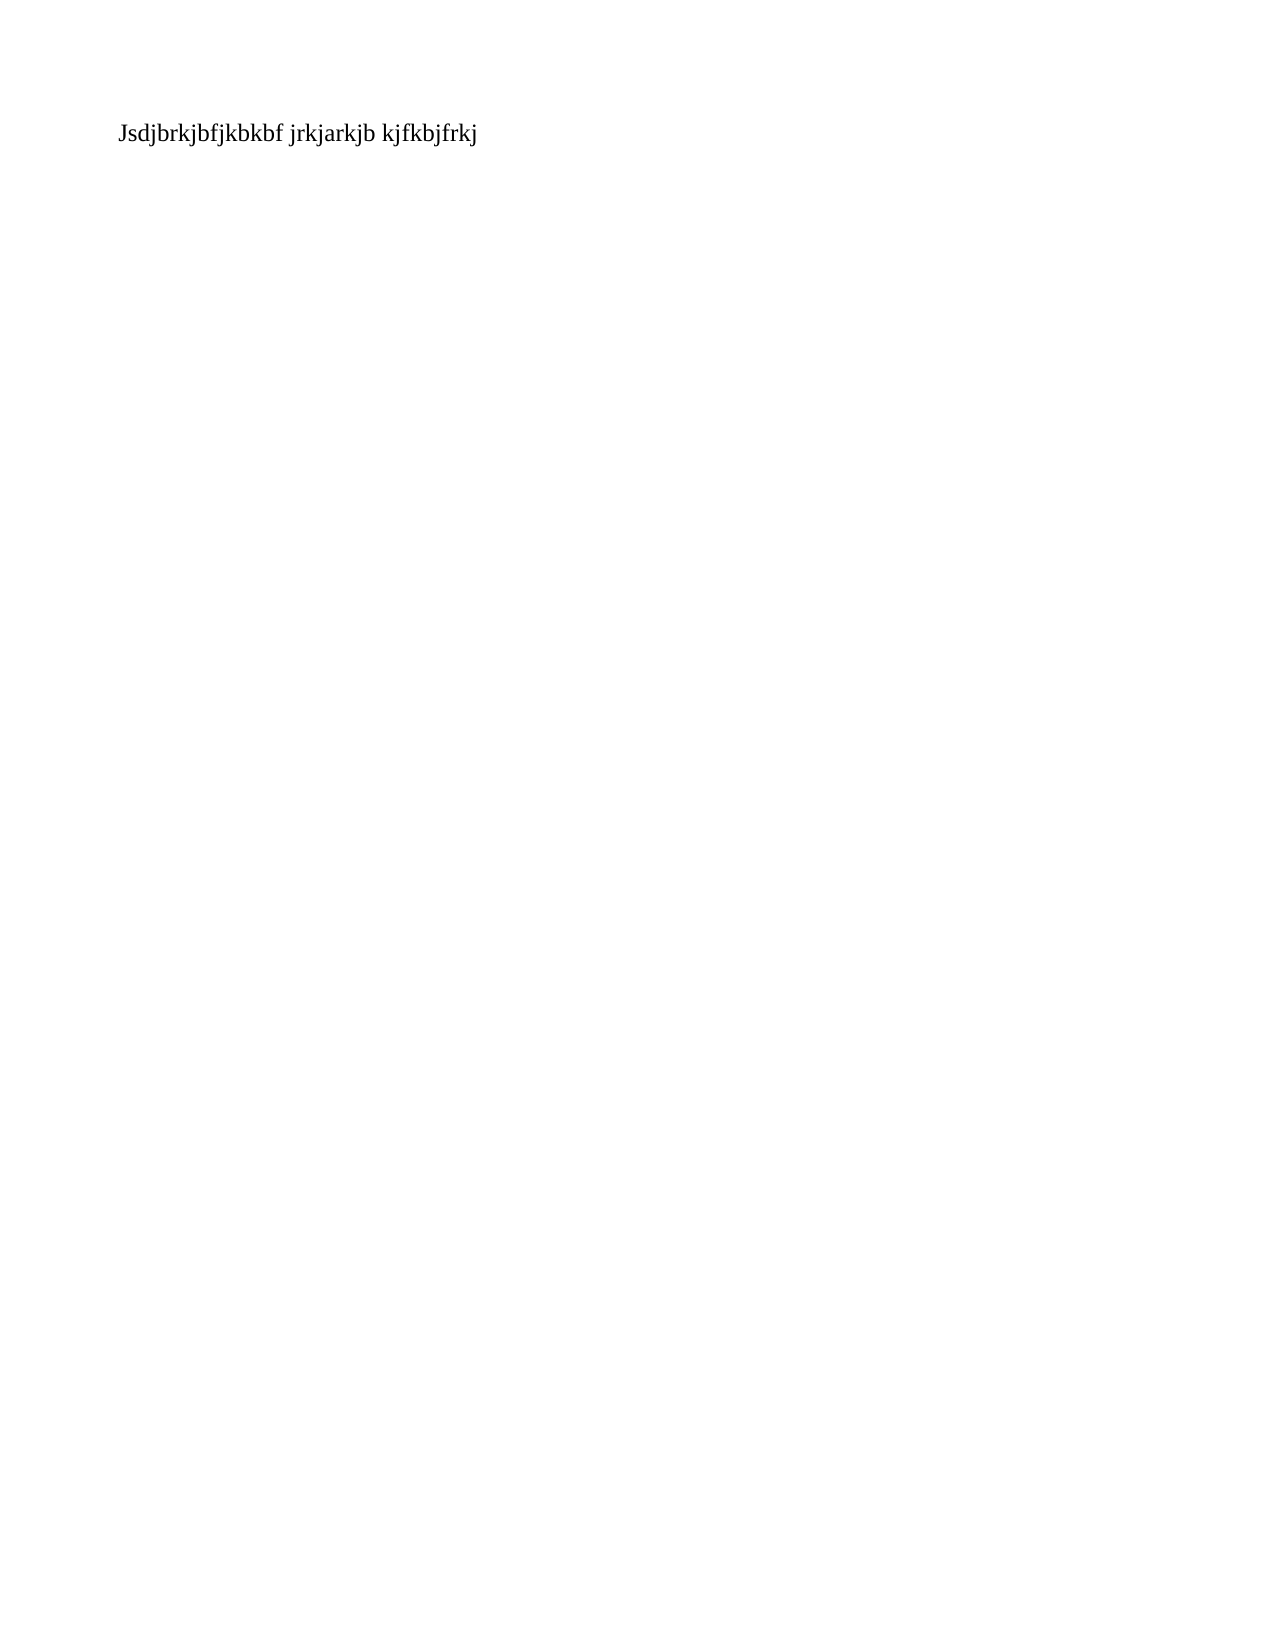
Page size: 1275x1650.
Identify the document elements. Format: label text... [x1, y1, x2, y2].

text Jsdjbrkjbfjkbkbf jrkjarkjb kjfkbjfrkj [118, 118, 1157, 147]
